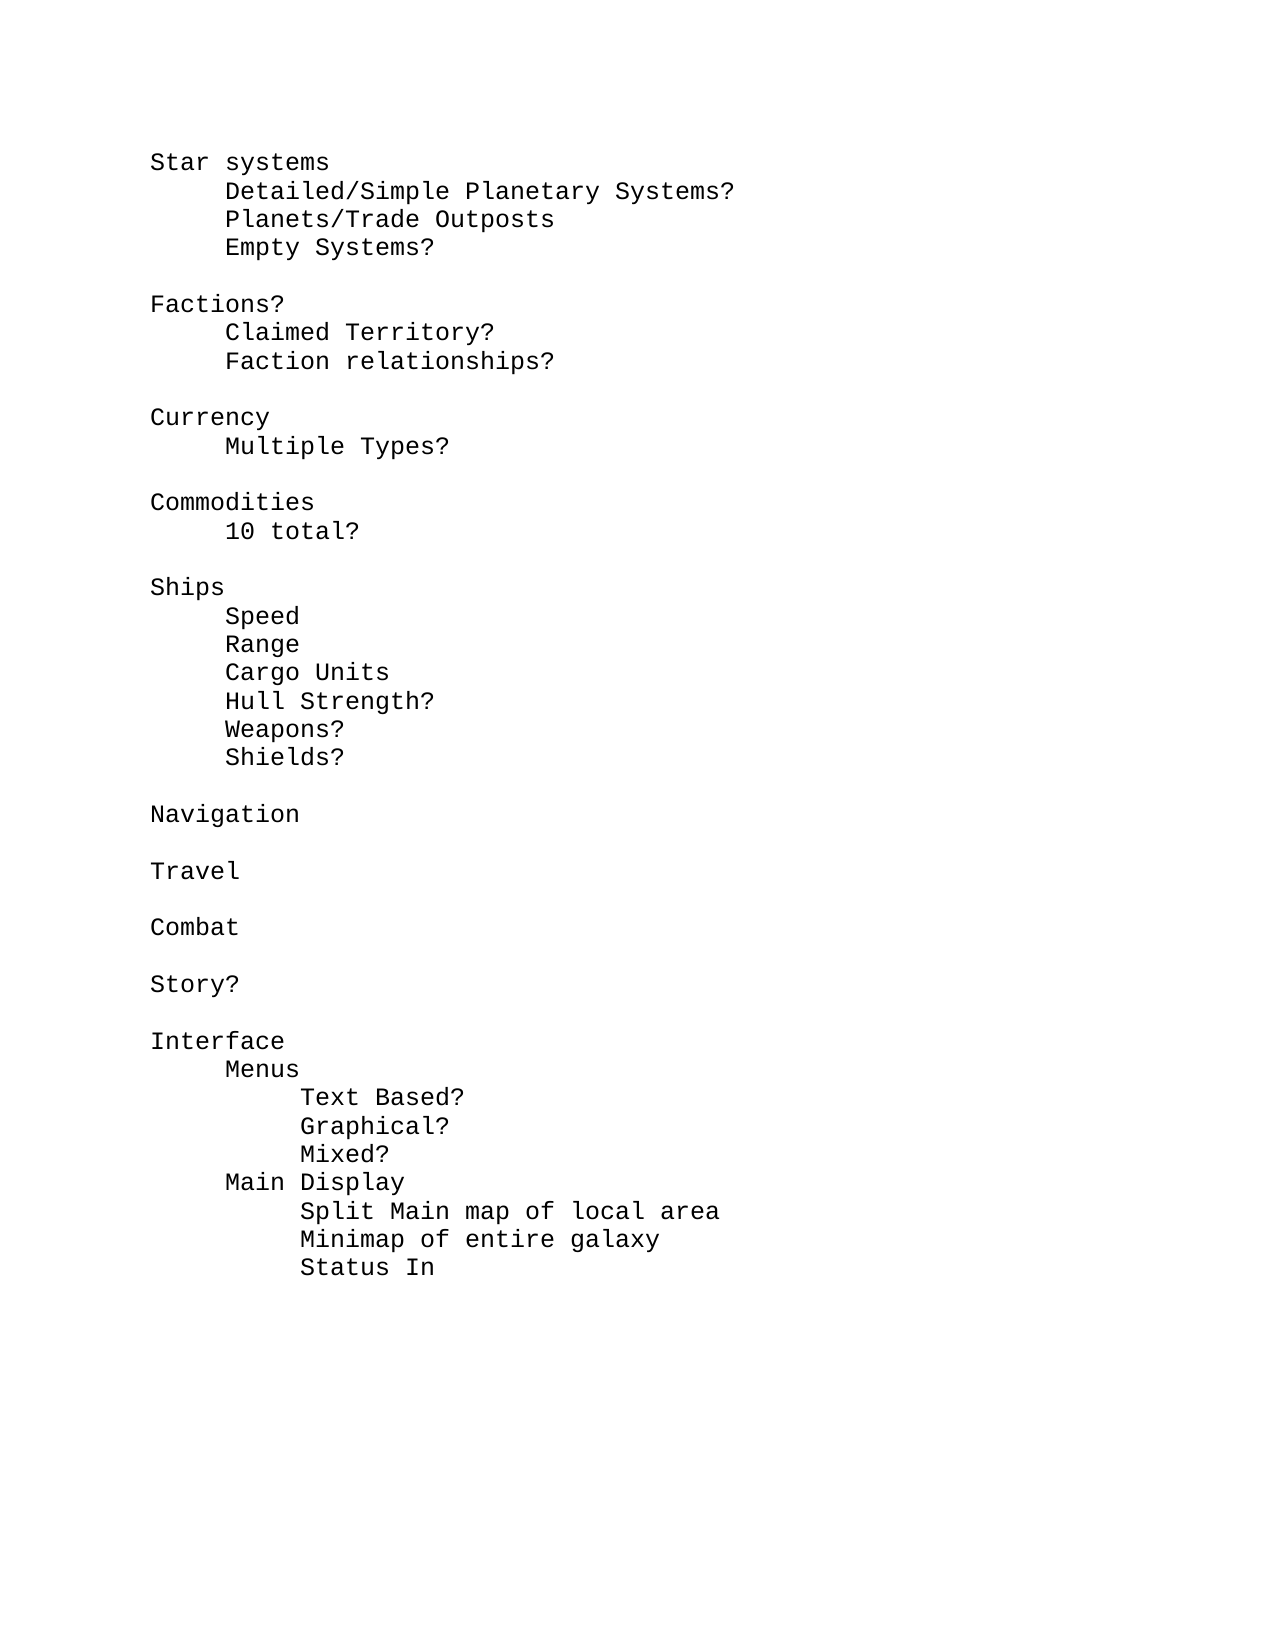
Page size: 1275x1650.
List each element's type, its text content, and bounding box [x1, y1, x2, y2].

text Navigation [150, 802, 1125, 830]
text Text Based? [225, 1085, 1125, 1113]
text Cargo Units [150, 660, 1125, 688]
text Claimed Territory? [150, 320, 1125, 348]
text Travel [150, 858, 1125, 887]
text Range [150, 632, 1125, 660]
text Interface [150, 1028, 1125, 1057]
text Shields? [150, 745, 1125, 773]
text Ships [150, 575, 1125, 603]
text Combat [150, 915, 1125, 943]
text Currency [150, 405, 1125, 433]
text Main Display [225, 1170, 1125, 1198]
text Faction relationships? [150, 348, 1125, 377]
text Hull Strength? Weapons? [150, 688, 1125, 745]
text Split Main map of local area [225, 1198, 1125, 1227]
text Graphical? [300, 1113, 1125, 1142]
text Status In [225, 1255, 1125, 1283]
text Empty Systems? [150, 235, 1125, 263]
text Minimap of entire galaxy [225, 1227, 1125, 1255]
text Mixed? [300, 1142, 1125, 1170]
text Detailed/Simple Planetary Systems? [150, 178, 1125, 207]
text Speed [150, 603, 1125, 632]
text Planets/Trade Outposts [150, 207, 1125, 235]
text Menus [150, 1057, 1125, 1085]
text Factions? [150, 292, 1125, 320]
text Star systems [150, 150, 1125, 178]
text Story? [150, 972, 1125, 1000]
text Multiple Types? [150, 433, 1125, 462]
text Commodities [150, 490, 1125, 518]
text 10 total? [150, 518, 1125, 547]
